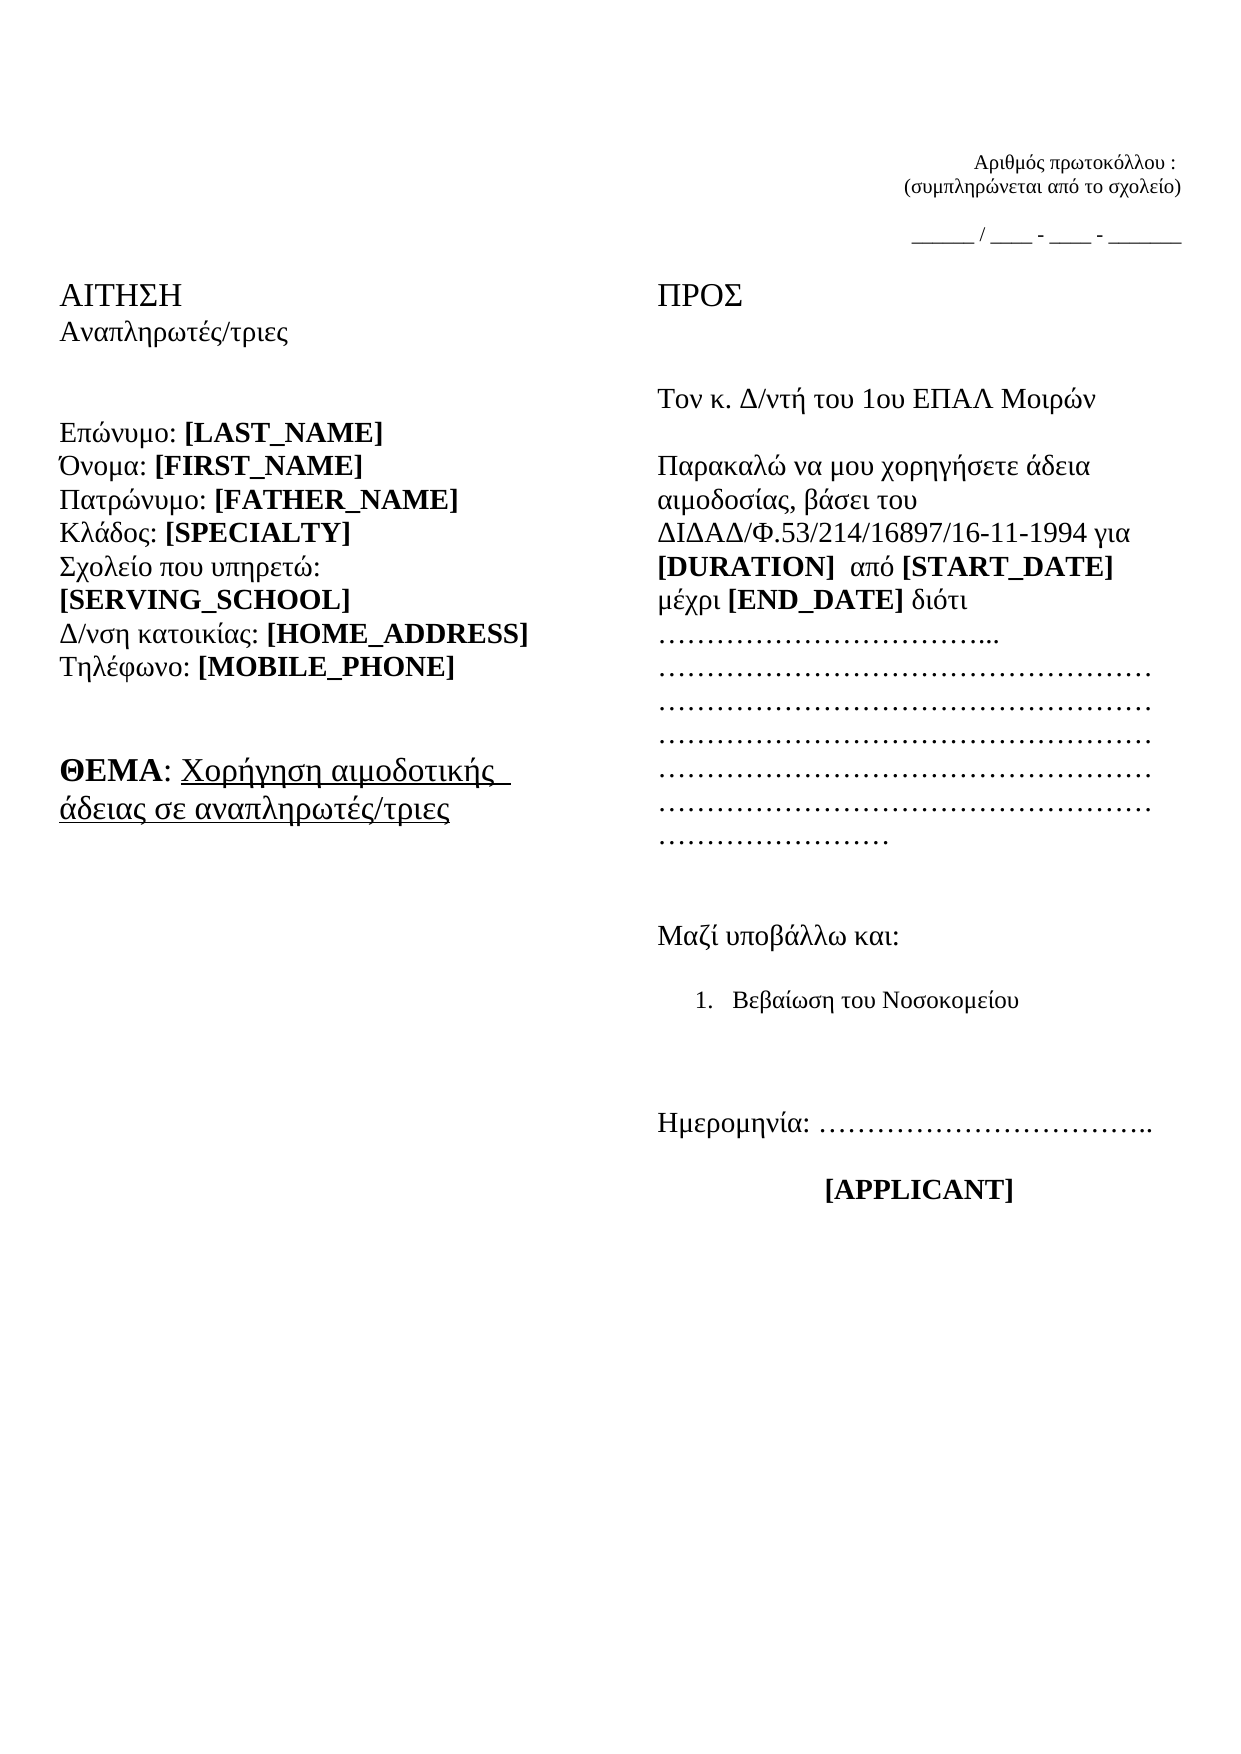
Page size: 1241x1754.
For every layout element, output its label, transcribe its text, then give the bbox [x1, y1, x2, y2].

text Τον κ. Δ/ντή του 1ου ΕΠΑΛ Μοιρών [657, 381, 1181, 415]
text Αναπληρωτές/τριες [59, 314, 583, 348]
text Επώνυμο: [LAST_NAME] [59, 415, 583, 448]
text [APPLICANT] [657, 1172, 1181, 1205]
text Δ/νση κατοικίας: [HOME_ADDRESS] [59, 616, 583, 649]
text ΑΙΤΗΣΗ [59, 276, 583, 314]
list Βεβαίωση του Νοσοκομείου [694, 985, 1181, 1014]
text Κλάδος: [SPECIALTY] [59, 515, 583, 549]
text Παρακαλώ να μου χορηγήσετε άδεια αιμοδοσίας, βάσει του ΔΙΔΑΔ/Φ.53/214/16897/16-11-1994 για [DURATION] από [START_DATE] μέχρι [END_DATE] διότι [657, 448, 1181, 616]
text Σχολείο που υπηρετώ: [SERVING_SCHOOL] [59, 549, 583, 616]
text Όνομα: [FIRST_NAME] [59, 448, 583, 482]
text ΘΕΜΑ: Χορήγηση αιμοδοτικής άδειας σε αναπληρωτές/τριες [59, 750, 583, 827]
text Ημερομηνία: …………………………….. [657, 1105, 1181, 1138]
text ……………………………...……………………………………………………………………………………………………………………………………………………………………………………………………………………………………………………… [657, 616, 1181, 851]
text ΠΡΟΣ [657, 276, 1181, 314]
text Μαζί υποβάλλω και: [657, 918, 1181, 951]
text Πατρώνυμο: [FATHER_NAME] [59, 482, 583, 515]
text Τηλέφωνο: [MOBILE_PHONE] [59, 649, 583, 683]
